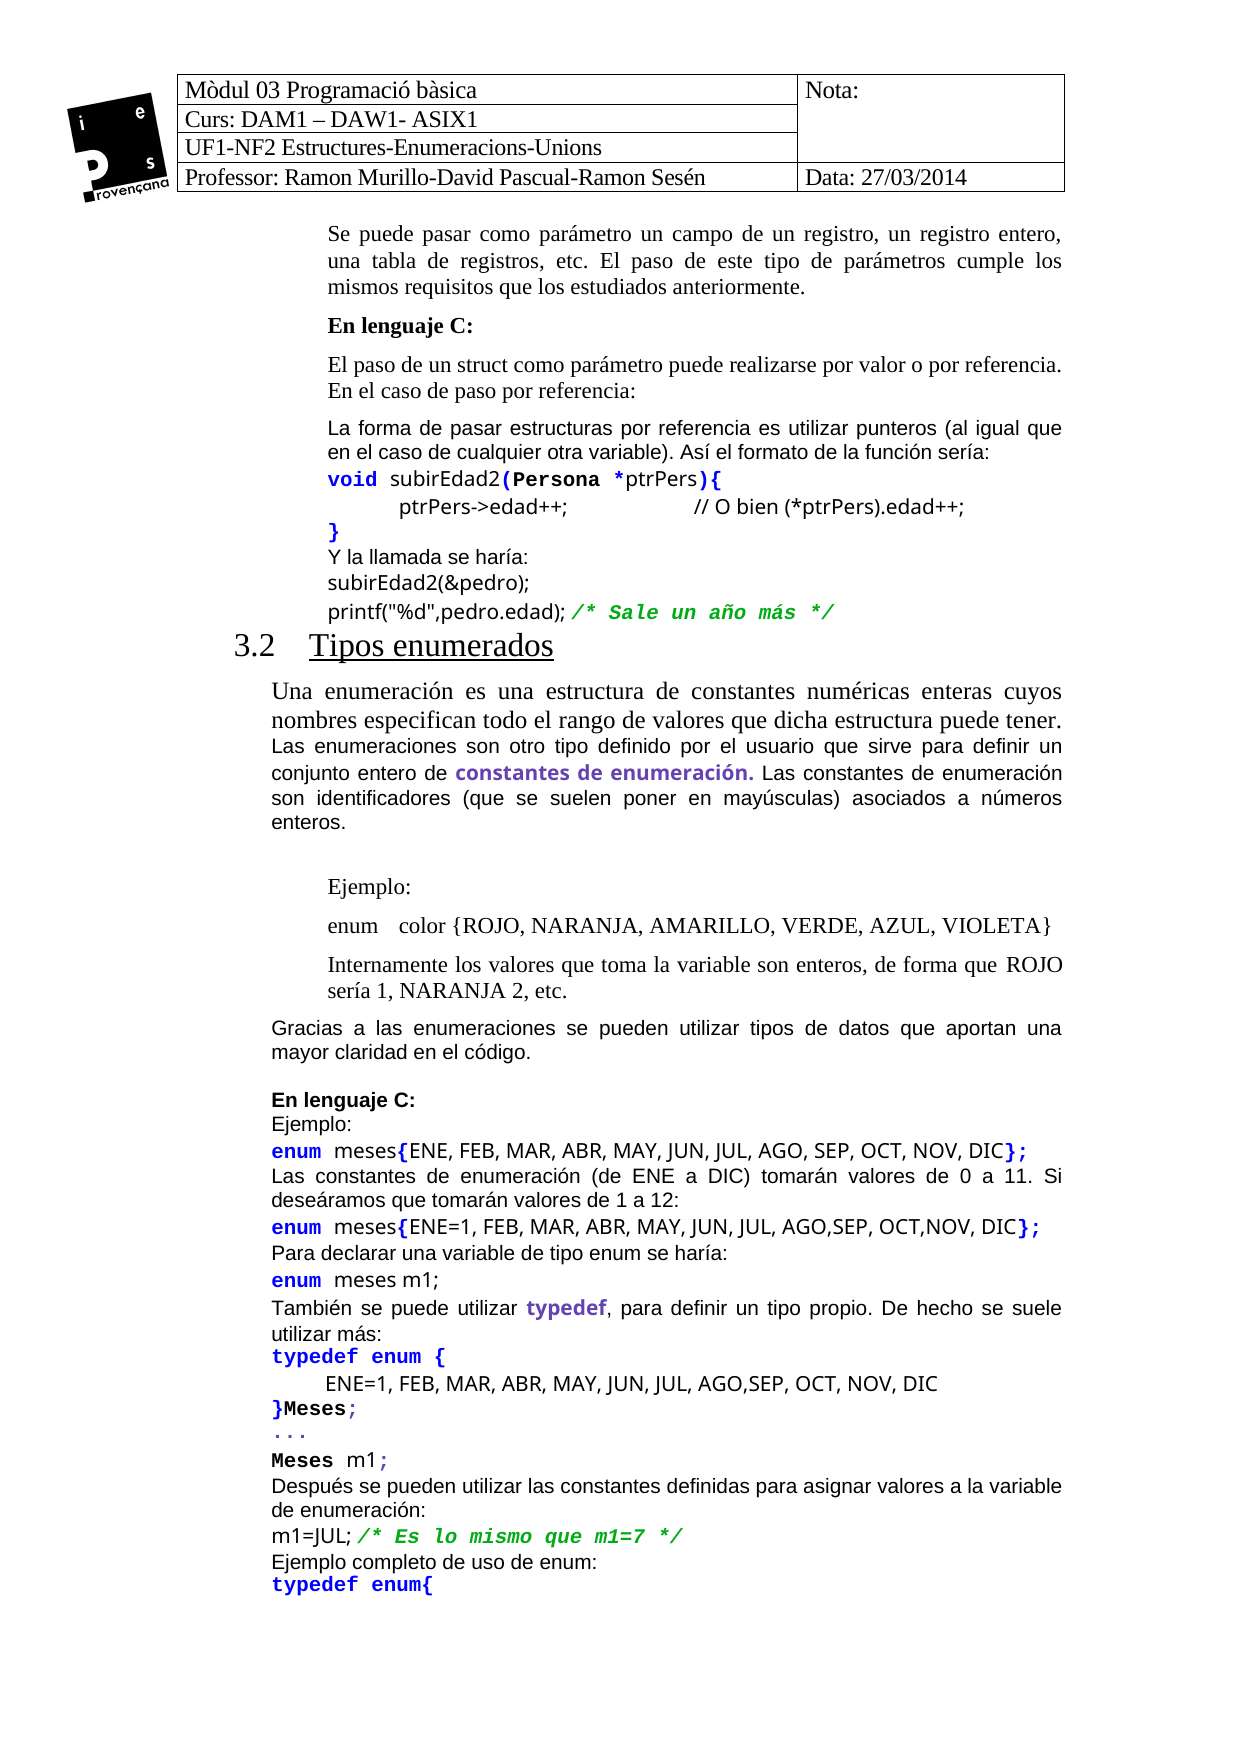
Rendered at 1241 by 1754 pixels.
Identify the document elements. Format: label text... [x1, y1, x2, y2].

text Internamente los valores que toma la variable son enteros, de forma que rojo sería 1, naranja 2, etc. [327, 951, 1063, 1003]
text Para declarar una variable de tipo enum se haría: [271, 1241, 1063, 1265]
text Se puede pasar como parámetro un campo de un registro, un registro entero, una tabla de registros, etc. El paso de este tipo de parámetros cumple los mismos requisitos que los estudiados anteriormente. [327, 220, 1063, 299]
text void subirEdad2(Persona *ptrPers){ [327, 464, 1063, 492]
text La forma de pasar estructuras por referencia es utilizar punteros (al igual que en el caso de cualquier otra variable). Así el formato de la función sería: [327, 416, 1063, 464]
text Gracias a las enumeraciones se pueden utilizar tipos de datos que aportan una mayor claridad en el código. [271, 1016, 1063, 1064]
text }Meses; [271, 1398, 1063, 1421]
text m1=JUL; /* Es lo mismo que m1=7 */ [271, 1521, 1063, 1550]
text Y la llamada se haría: [327, 544, 1063, 568]
text enum meses{ENE=1, FEB, MAR, ABR, MAY, JUN, JUL, AGO,SEP, OCT,NOV, DIC}; [271, 1212, 1063, 1241]
text enum color {rojo, naranja, amarillo, verde, azul, violeta} [327, 912, 1063, 938]
subtitle Tipos enumerados [233, 626, 1063, 664]
text typedef enum{ [271, 1574, 1063, 1598]
text Después se pueden utilizar las constantes definidas para asignar valores a la variable de enumeración: [271, 1473, 1063, 1521]
text Las constantes de enumeración (de ENE a DIC) tomarán valores de 0 a 11. Si deseáramos que tomarán valores de 1 a 12: [271, 1164, 1063, 1212]
text El paso de un struct como parámetro puede realizarse por valor o por referencia. En el caso de paso por referencia: [327, 351, 1063, 403]
text Meses m1; [271, 1445, 1063, 1473]
text ENE=1, FEB, MAR, ABR, MAY, JUN, JUL, AGO,SEP, OCT, NOV, DIC [271, 1369, 1063, 1398]
text Ejemplo: [327, 873, 1063, 899]
text En lenguaje C: [327, 312, 1063, 338]
text Ejemplo: [271, 1112, 1063, 1136]
text También se puede utilizar typedef, para definir un tipo propio. De hecho se suele utilizar más: [271, 1293, 1063, 1346]
text subirEdad2(&pedro); [327, 568, 1063, 597]
text typedef enum { [271, 1346, 1063, 1369]
text Una enumeración es una estructura de constantes numéricas enteras cuyos nombres especifican todo el rango de valores que dicha estructura puede tener. Las enumeraciones son otro tipo definido por el usuario que sirve para definir un conjunto entero de constantes de enumeración. Las constantes de enumeración son identificadores (que se suelen poner en mayúsculas) asociados a números enteros. [271, 676, 1063, 834]
text printf("%d",pedro.edad); /* Sale un año más */ [327, 597, 1063, 626]
text ptrPers->edad++; // O bien (*ptrPers).edad++; [327, 492, 1063, 521]
text } [327, 521, 1063, 544]
text ... [271, 1421, 1063, 1445]
picture [66, 92, 171, 203]
text En lenguaje C: [271, 1088, 1063, 1112]
text enum meses m1; [271, 1265, 1063, 1293]
text enum meses{ENE, FEB, MAR, ABR, MAY, JUN, JUL, AGO, SEP, OCT, NOV, DIC}; [271, 1136, 1063, 1164]
text Ejemplo completo de uso de enum: [271, 1550, 1063, 1574]
